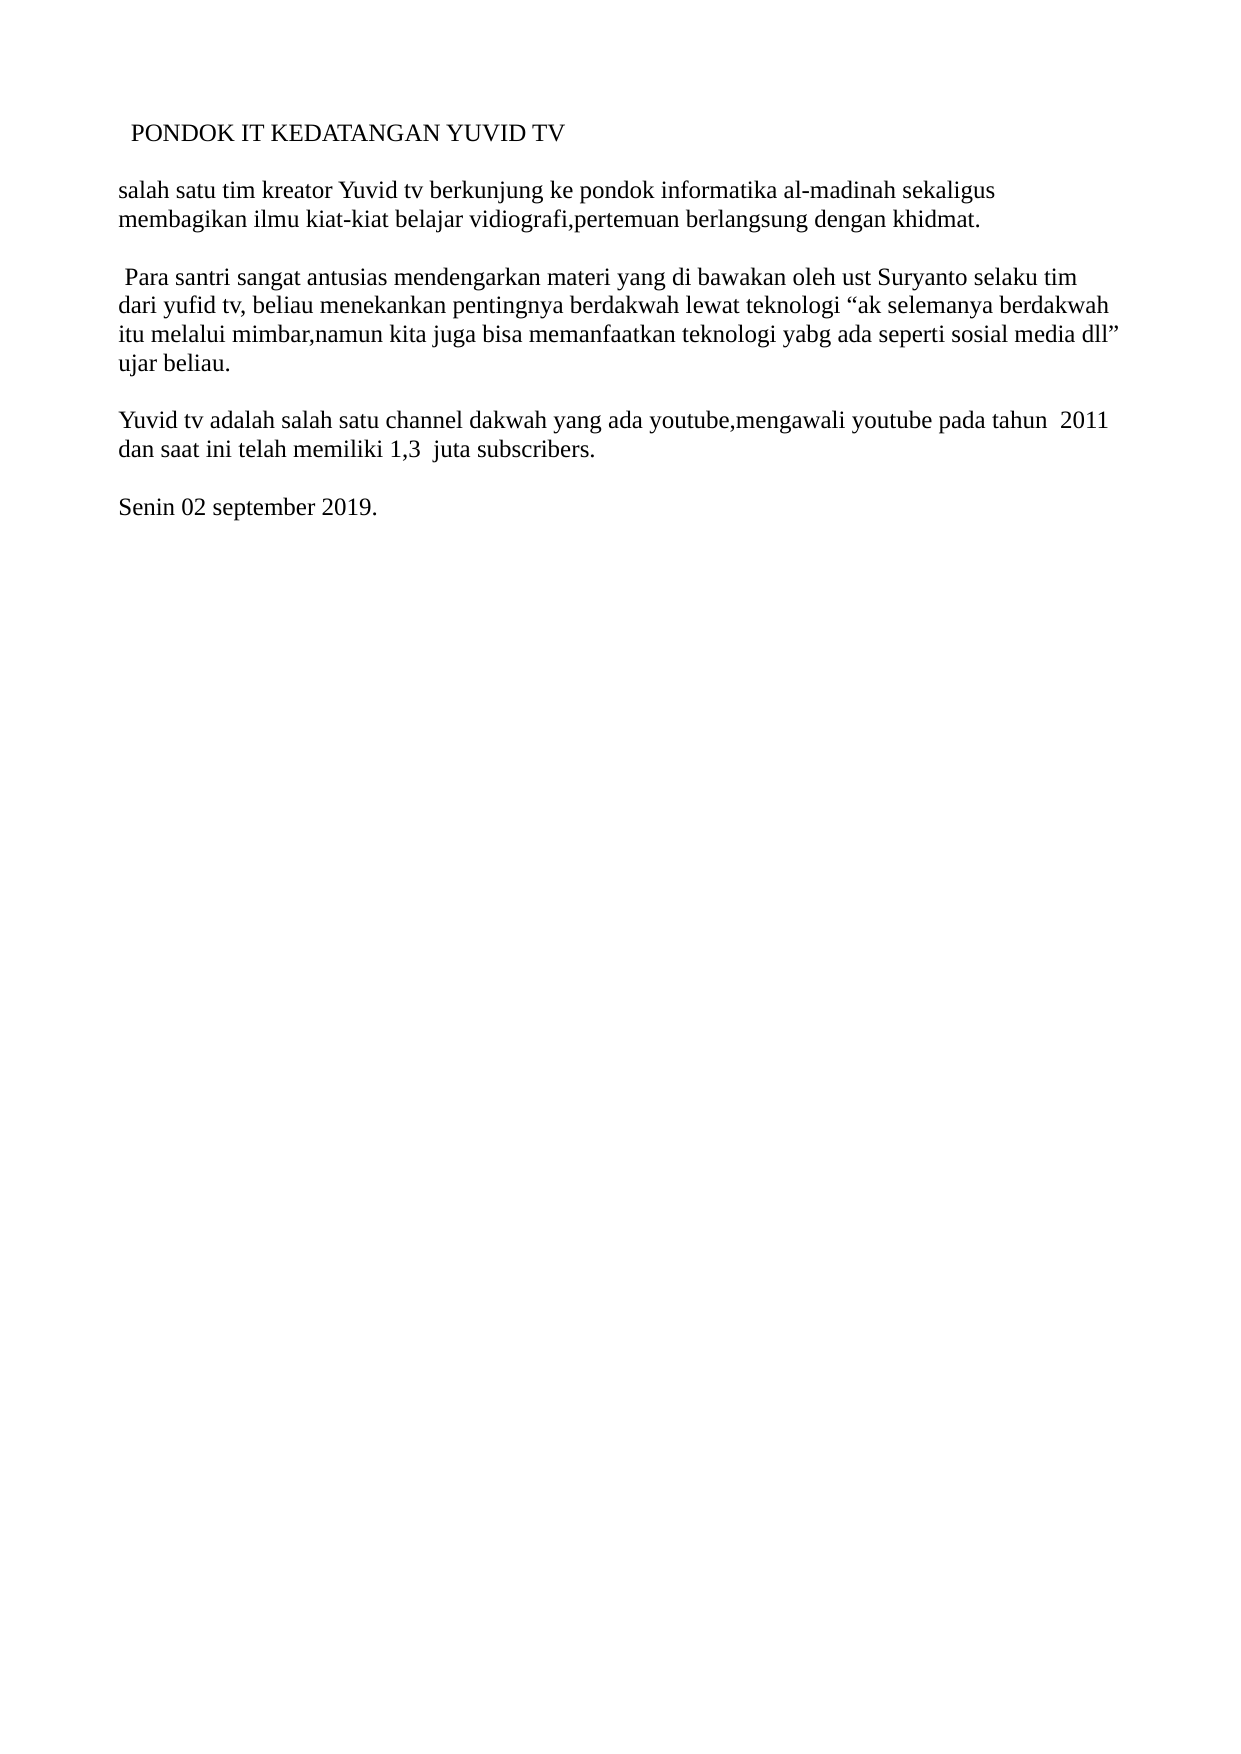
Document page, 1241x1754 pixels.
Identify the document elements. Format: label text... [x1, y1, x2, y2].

text PONDOK IT KEDATANGAN YUVID TV [118, 118, 1122, 147]
text salah satu tim kreator Yuvid tv berkunjung ke pondok informatika al-madinah sekaligus membagikan ilmu kiat-kiat belajar vidiografi,pertemuan berlangsung dengan khidmat. [118, 176, 1122, 233]
text Senin 02 september 2019. [118, 492, 1122, 521]
text Yuvid tv adalah salah satu channel dakwah yang ada youtube,mengawali youtube pada tahun 2011 dan saat ini telah memiliki 1,3 juta subscribers. [118, 406, 1122, 463]
text Para santri sangat antusias mendengarkan materi yang di bawakan oleh ust Suryanto selaku tim dari yufid tv, beliau menekankan pentingnya berdakwah lewat teknologi “ak selemanya berdakwah itu melalui mimbar,namun kita juga bisa memanfaatkan teknologi yabg ada seperti sosial media dll” ujar beliau. [118, 262, 1122, 377]
